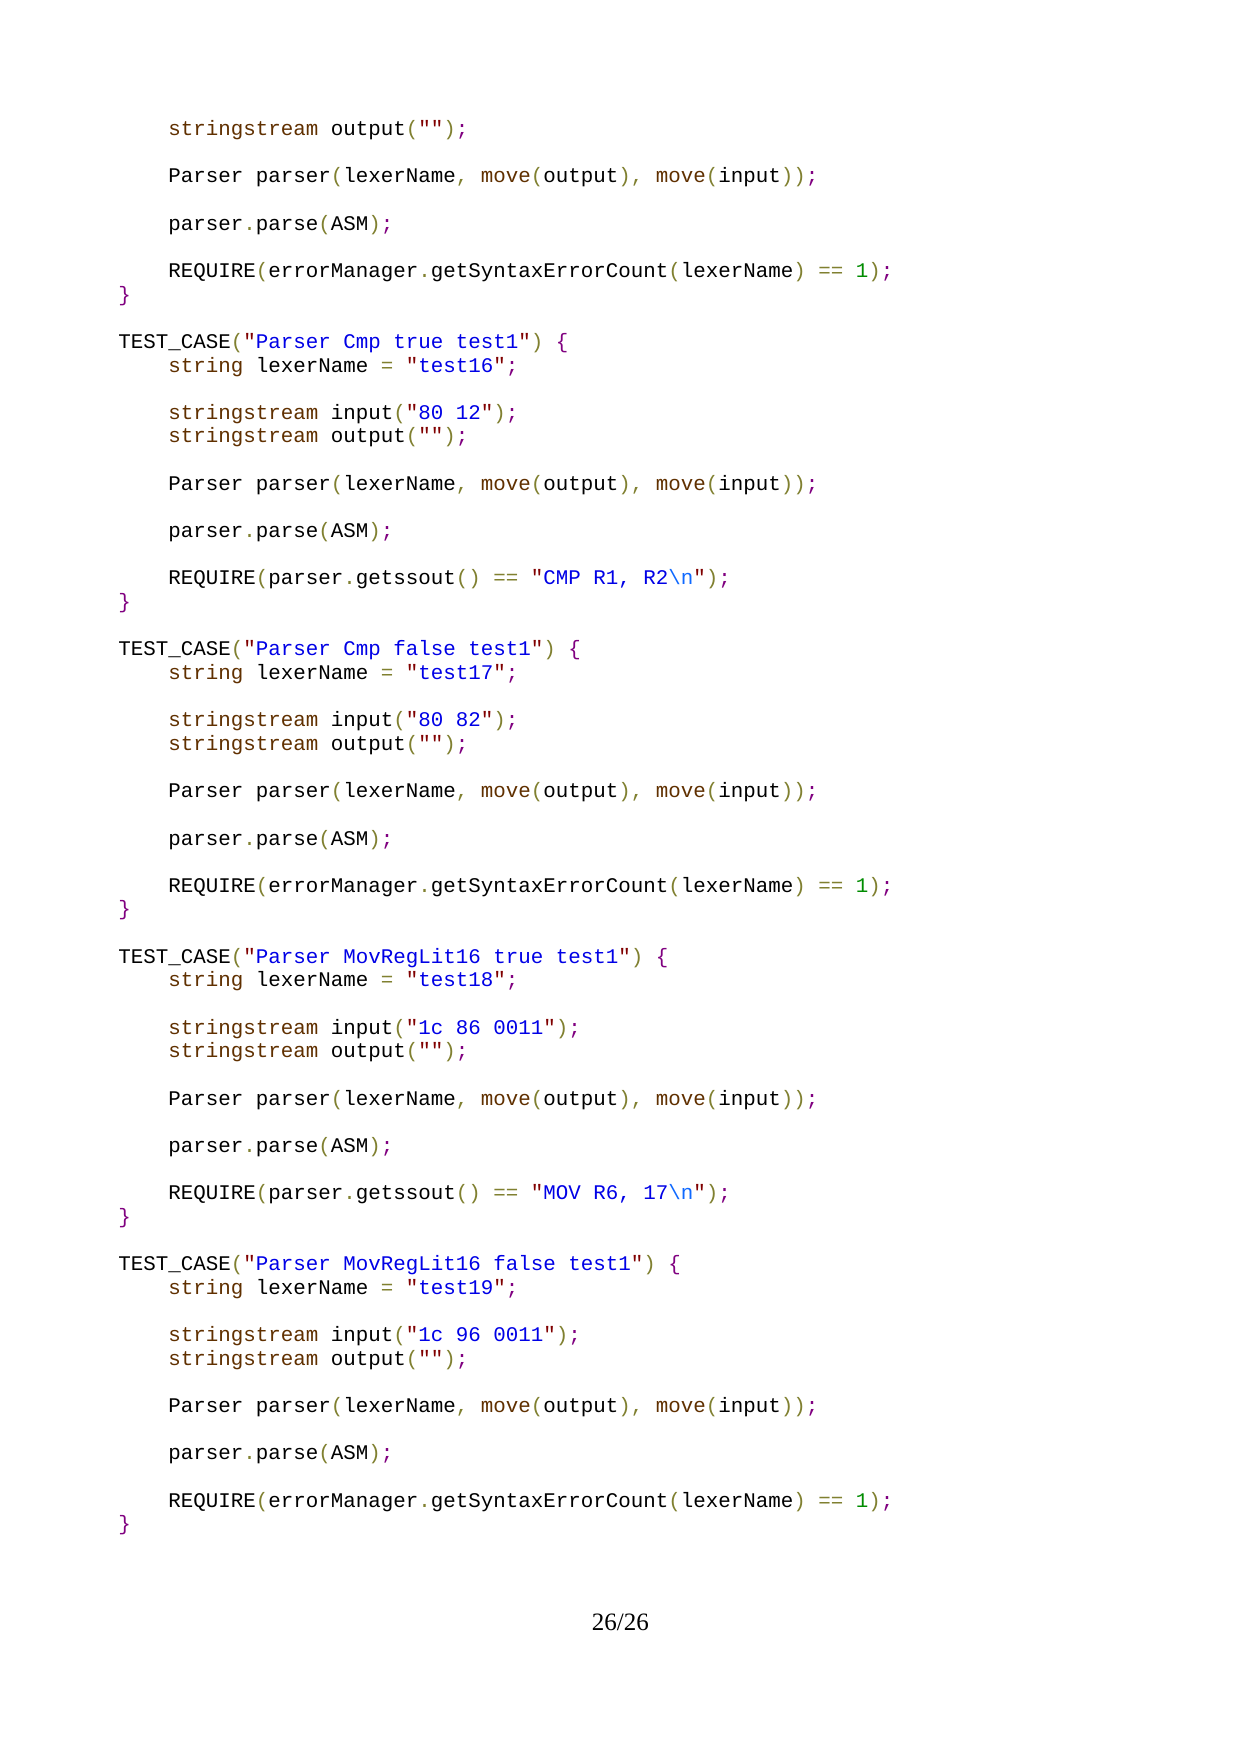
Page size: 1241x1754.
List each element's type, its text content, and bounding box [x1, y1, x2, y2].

text parser.parse(ASM); [118, 520, 1122, 544]
text Parser parser(lexerName, move(output), move(input)); [118, 473, 1122, 496]
text TEST_CASE("Parser Cmp true test1") { [118, 331, 1122, 354]
text Parser parser(lexerName, move(output), move(input)); [118, 1395, 1122, 1419]
text REQUIRE(errorManager.getSyntaxErrorCount(lexerName) == 1); [118, 260, 1122, 284]
text } [118, 1513, 1122, 1537]
text TEST_CASE("Parser MovRegLit16 false test1") { [118, 1253, 1122, 1277]
text } [118, 284, 1122, 307]
text stringstream output(""); [118, 118, 1122, 142]
text stringstream output(""); [118, 426, 1122, 449]
text parser.parse(ASM); [118, 827, 1122, 851]
text string lexerName = "test17"; [118, 662, 1122, 686]
text TEST_CASE("Parser Cmp false test1") { [118, 638, 1122, 662]
text stringstream input("1c 86 0011"); [118, 1017, 1122, 1040]
text parser.parse(ASM); [118, 1135, 1122, 1158]
text string lexerName = "test16"; [118, 354, 1122, 378]
text REQUIRE(errorManager.getSyntaxErrorCount(lexerName) == 1); [118, 1489, 1122, 1513]
text stringstream input("80 82"); [118, 709, 1122, 733]
text REQUIRE(errorManager.getSyntaxErrorCount(lexerName) == 1); [118, 875, 1122, 898]
text } [118, 591, 1122, 615]
text stringstream output(""); [118, 733, 1122, 757]
text Parser parser(lexerName, move(output), move(input)); [118, 165, 1122, 189]
text parser.parse(ASM); [118, 1442, 1122, 1466]
text } [118, 898, 1122, 922]
text Parser parser(lexerName, move(output), move(input)); [118, 1088, 1122, 1111]
text stringstream output(""); [118, 1348, 1122, 1371]
text stringstream output(""); [118, 1040, 1122, 1064]
text string lexerName = "test19"; [118, 1277, 1122, 1300]
text Parser parser(lexerName, move(output), move(input)); [118, 780, 1122, 804]
text string lexerName = "test18"; [118, 969, 1122, 993]
text parser.parse(ASM); [118, 213, 1122, 236]
text } [118, 1206, 1122, 1229]
text TEST_CASE("Parser MovRegLit16 true test1") { [118, 946, 1122, 969]
text REQUIRE(parser.getssout() == "MOV R6, 17\n"); [118, 1182, 1122, 1206]
text stringstream input("80 12"); [118, 402, 1122, 426]
text stringstream input("1c 96 0011"); [118, 1324, 1122, 1348]
text REQUIRE(parser.getssout() == "CMP R1, R2\n"); [118, 567, 1122, 591]
